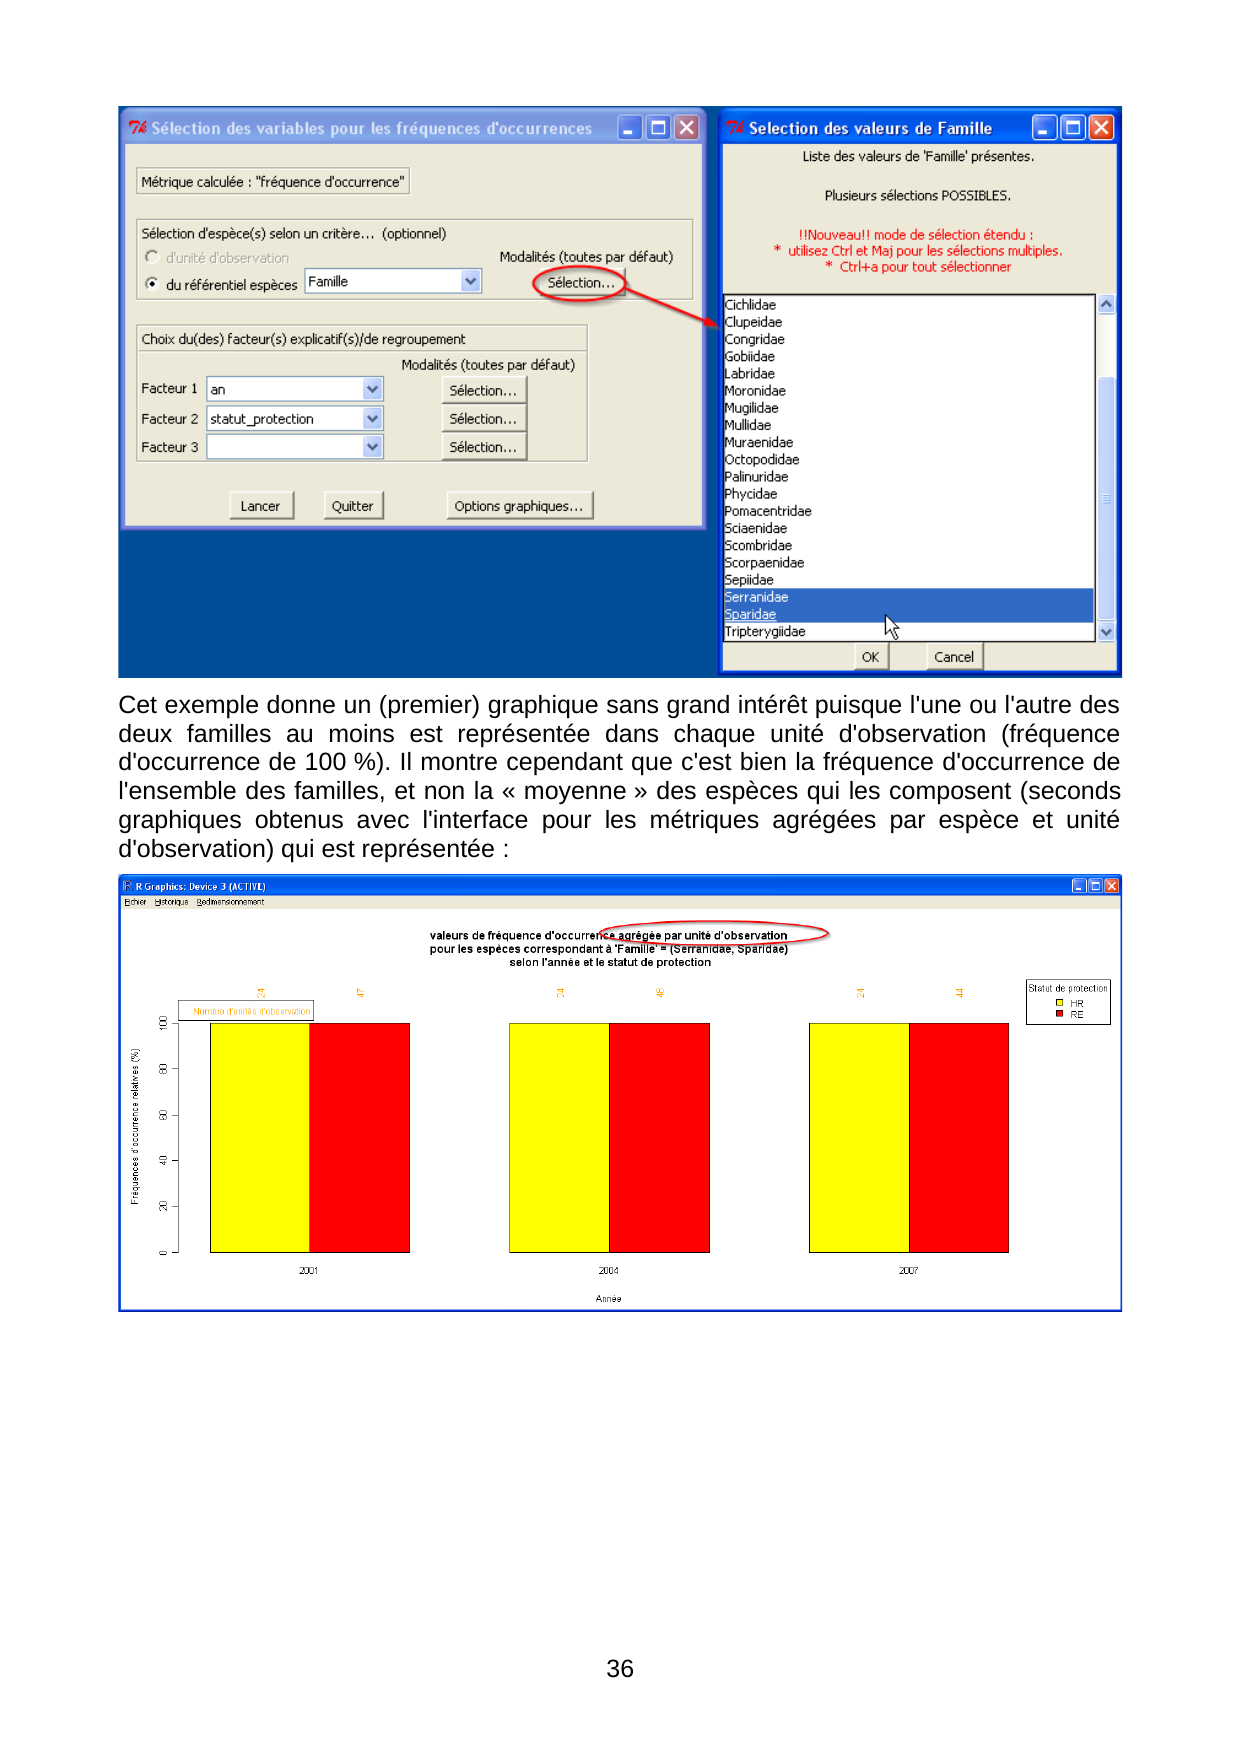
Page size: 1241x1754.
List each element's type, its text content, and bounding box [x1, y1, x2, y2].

picture [118, 106, 1123, 678]
text Cet exemple donne un (premier) graphique sans grand intérêt puisque l'une ou l'autre des deux familles au moins est représentée dans chaque unité d'observation (fréquence d'occurrence de 100 %). Il montre cependant que c'est bien la fréquence d'occurrence de l'ensemble des familles, et non la « moyenne » des espèces qui les composent (seconds graphiques obtenus avec l'interface pour les métriques agrégées par espèce et unité d'observation) qui est représentée : [118, 690, 1122, 862]
picture [118, 874, 1123, 1312]
